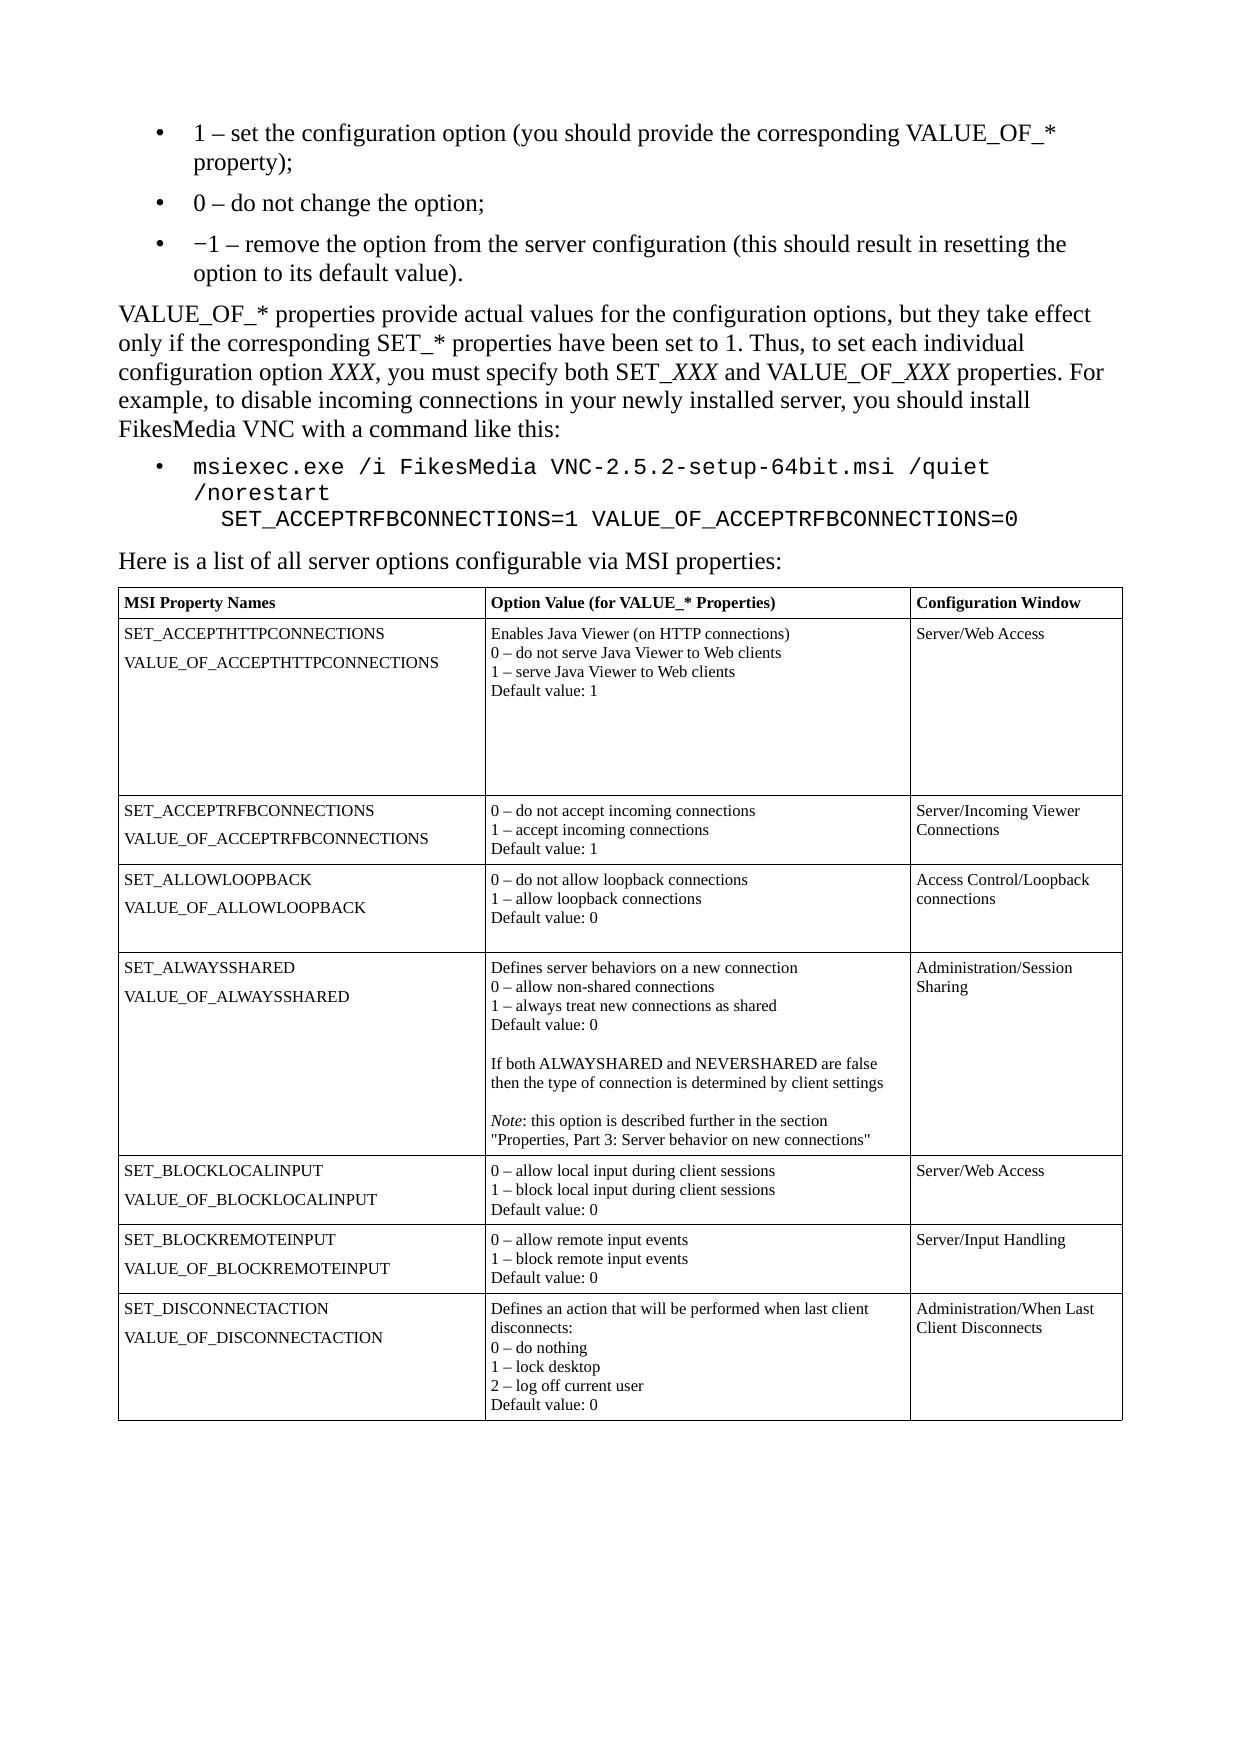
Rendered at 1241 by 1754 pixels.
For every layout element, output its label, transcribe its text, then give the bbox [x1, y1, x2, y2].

table_cell Server/Web Access [911, 1156, 1122, 1224]
table_cell SET_ALWAYSSHARED VALUE_OF_ALWAYSSHARED [119, 953, 485, 1155]
table_cell Access Control/Loopback connections [911, 865, 1122, 952]
text VALUE_OF_* properties provide actual values for the configuration options, but they take effect only if the corresponding SET_* properties have been set to 1. Thus, to set each individual configuration option XXX, you must specify both SET_XXX and VALUE_OF_XXX properties. For example, to disable incoming connections in your newly installed server, you should install FikesMedia VNC with a command like this: [118, 299, 1122, 443]
table_header Option Value (for VALUE_* Properties) [486, 588, 910, 618]
table_cell Administration/Session Sharing [911, 953, 1122, 1155]
table_header Configuration Window [911, 588, 1122, 618]
table_cell Administration/When Last Client Disconnects [911, 1294, 1122, 1420]
list 0 – do not change the option; [156, 188, 1122, 217]
list −1 – remove the option from the server configuration (this should result in resetting the option to its default value). [156, 229, 1122, 287]
table_cell Server/Incoming Viewer Connections [911, 796, 1122, 864]
table_cell SET_BLOCKREMOTEINPUT VALUE_OF_BLOCKREMOTEINPUT [119, 1225, 485, 1293]
table_cell Enables Java Viewer (on HTTP connections) 0 – do not serve Java Viewer to Web clients 1 – serve Java Viewer to Web clients Default value: 1 [486, 619, 910, 794]
table_cell SET_ACCEPTRFBCONNECTIONS VALUE_OF_ACCEPTRFBCONNECTIONS [119, 796, 485, 864]
table_cell SET_BLOCKLOCALINPUT VALUE_OF_BLOCKLOCALINPUT [119, 1156, 485, 1224]
table_cell Defines server behaviors on a new connection 0 – allow non-shared connections 1 – always treat new connections as shared Default value: 0 If both ALWAYSHARED and NEVERSHARED are false then the type of connection is determined by client settings Note: this option is described further in the section "Properties, Part 3: Server behavior on new connections" [486, 953, 910, 1155]
table_cell 0 – allow remote input events 1 – block remote input events Default value: 0 [486, 1225, 910, 1293]
list 1 – set the configuration option (you should provide the corresponding VALUE_OF_* property); [156, 118, 1122, 176]
table_cell 0 – do not allow loopback connections 1 – allow loopback connections Default value: 0 [486, 865, 910, 952]
table_cell SET_DISCONNECTACTION VALUE_OF_DISCONNECTACTION [119, 1294, 485, 1420]
table_cell 0 – allow local input during client sessions 1 – block local input during client sessions Default value: 0 [486, 1156, 910, 1224]
list msiexec.exe /i FikesMedia VNC-2.5.2-setup-64bit.msi /quiet /norestart SET_ACCEPTRFBCONNECTIONS=1 VALUE_OF_ACCEPTRFBCONNECTIONS=0 [156, 456, 1122, 533]
table_cell Defines an action that will be performed when last client disconnects: 0 – do nothing 1 – lock desktop 2 – log off current user Default value: 0 [486, 1294, 910, 1420]
table_cell SET_ALLOWLOOPBACK VALUE_OF_ALLOWLOOPBACK [119, 865, 485, 952]
table_cell Server/Web Access [911, 619, 1122, 794]
table_cell Server/Input Handling [911, 1225, 1122, 1293]
table_cell 0 – do not accept incoming connections 1 – accept incoming connections Default value: 1 [486, 796, 910, 864]
table_header MSI Property Names [119, 588, 485, 618]
table_cell SET_ACCEPTHTTPCONNECTIONS VALUE_OF_ACCEPTHTTPCONNECTIONS [119, 619, 485, 794]
